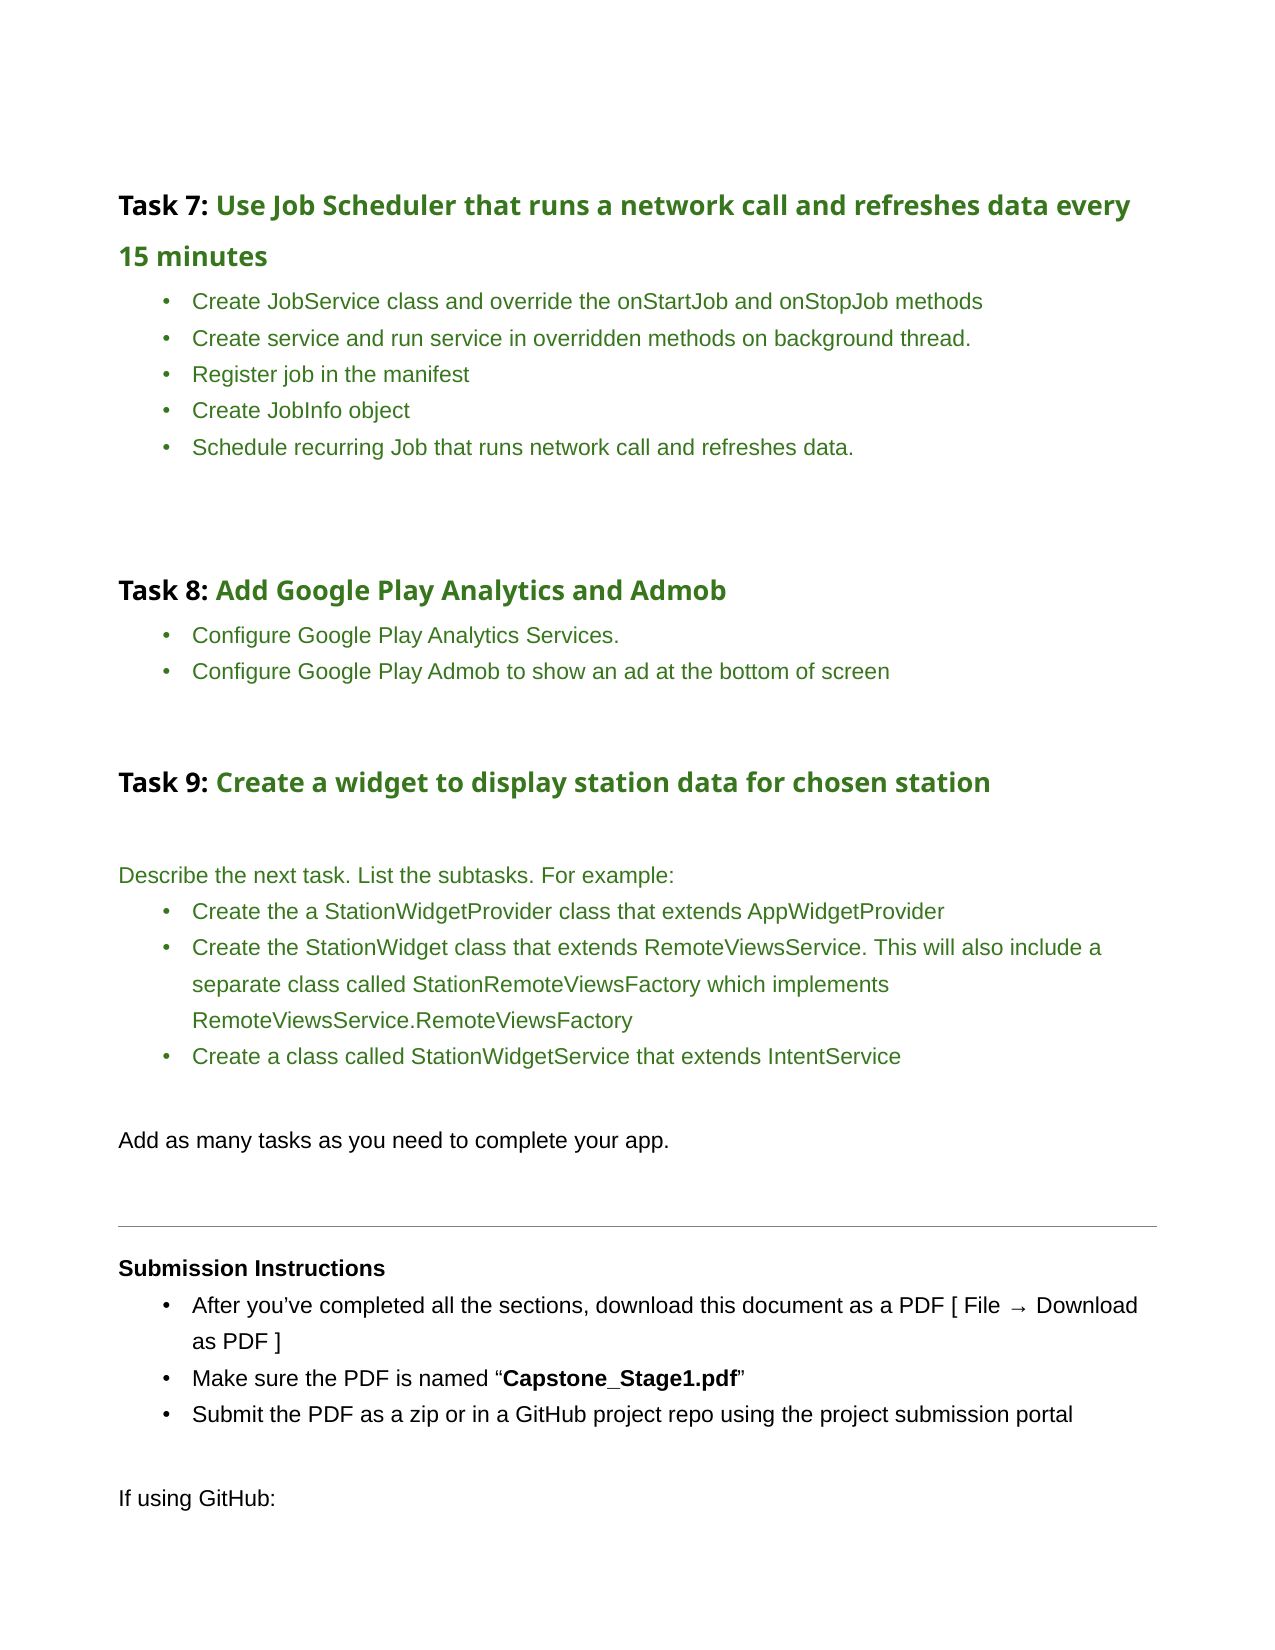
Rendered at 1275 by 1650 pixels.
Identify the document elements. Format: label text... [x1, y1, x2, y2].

list Create the StationWidget class that extends RemoteViewsService. This will also include a separate class called StationRemoteViewsFactory which implements RemoteViewsService.RemoteViewsFactory [162, 934, 1157, 1033]
text Add as many tasks as you need to complete your app. [118, 1127, 1157, 1154]
list Submit the PDF as a zip or in a GitHub project repo using the project submission portal [162, 1401, 1157, 1427]
text Describe the next task. List the subtasks. For example: [118, 862, 1157, 888]
text If using GitHub: [118, 1485, 1157, 1511]
list Make sure the PDF is named “Capstone_Stage1.pdf” [162, 1364, 1157, 1391]
list Schedule recurring Job that runs network call and refreshes data. [162, 434, 1157, 460]
list Configure Google Play Admob to show an ad at the bottom of screen [162, 658, 1157, 685]
subtitle Task 8: Add Google Play Analytics and Admob [118, 571, 1157, 608]
text Submission Instructions [118, 1255, 1157, 1282]
list After you’ve completed all the sections, download this document as a PDF [ File → Download as PDF ] [162, 1292, 1157, 1354]
list Configure Google Play Analytics Services. [162, 622, 1157, 648]
subtitle Task 7: Use Job Scheduler that runs a network call and refreshes data every 15 minutes [118, 187, 1157, 274]
list Create the a StationWidgetProvider class that extends AppWidgetProvider [162, 898, 1157, 924]
list Create JobService class and override the onStartJob and onStopJob methods [162, 288, 1157, 314]
list Register job in the manifest [162, 361, 1157, 387]
list Create a class called StationWidgetService that extends IntentService [162, 1043, 1157, 1070]
subtitle Task 9: Create a widget to display station data for chosen station [118, 763, 1157, 800]
list Create JobInfo object [162, 397, 1157, 424]
list Create service and run service in overridden methods on background thread. [162, 324, 1157, 351]
